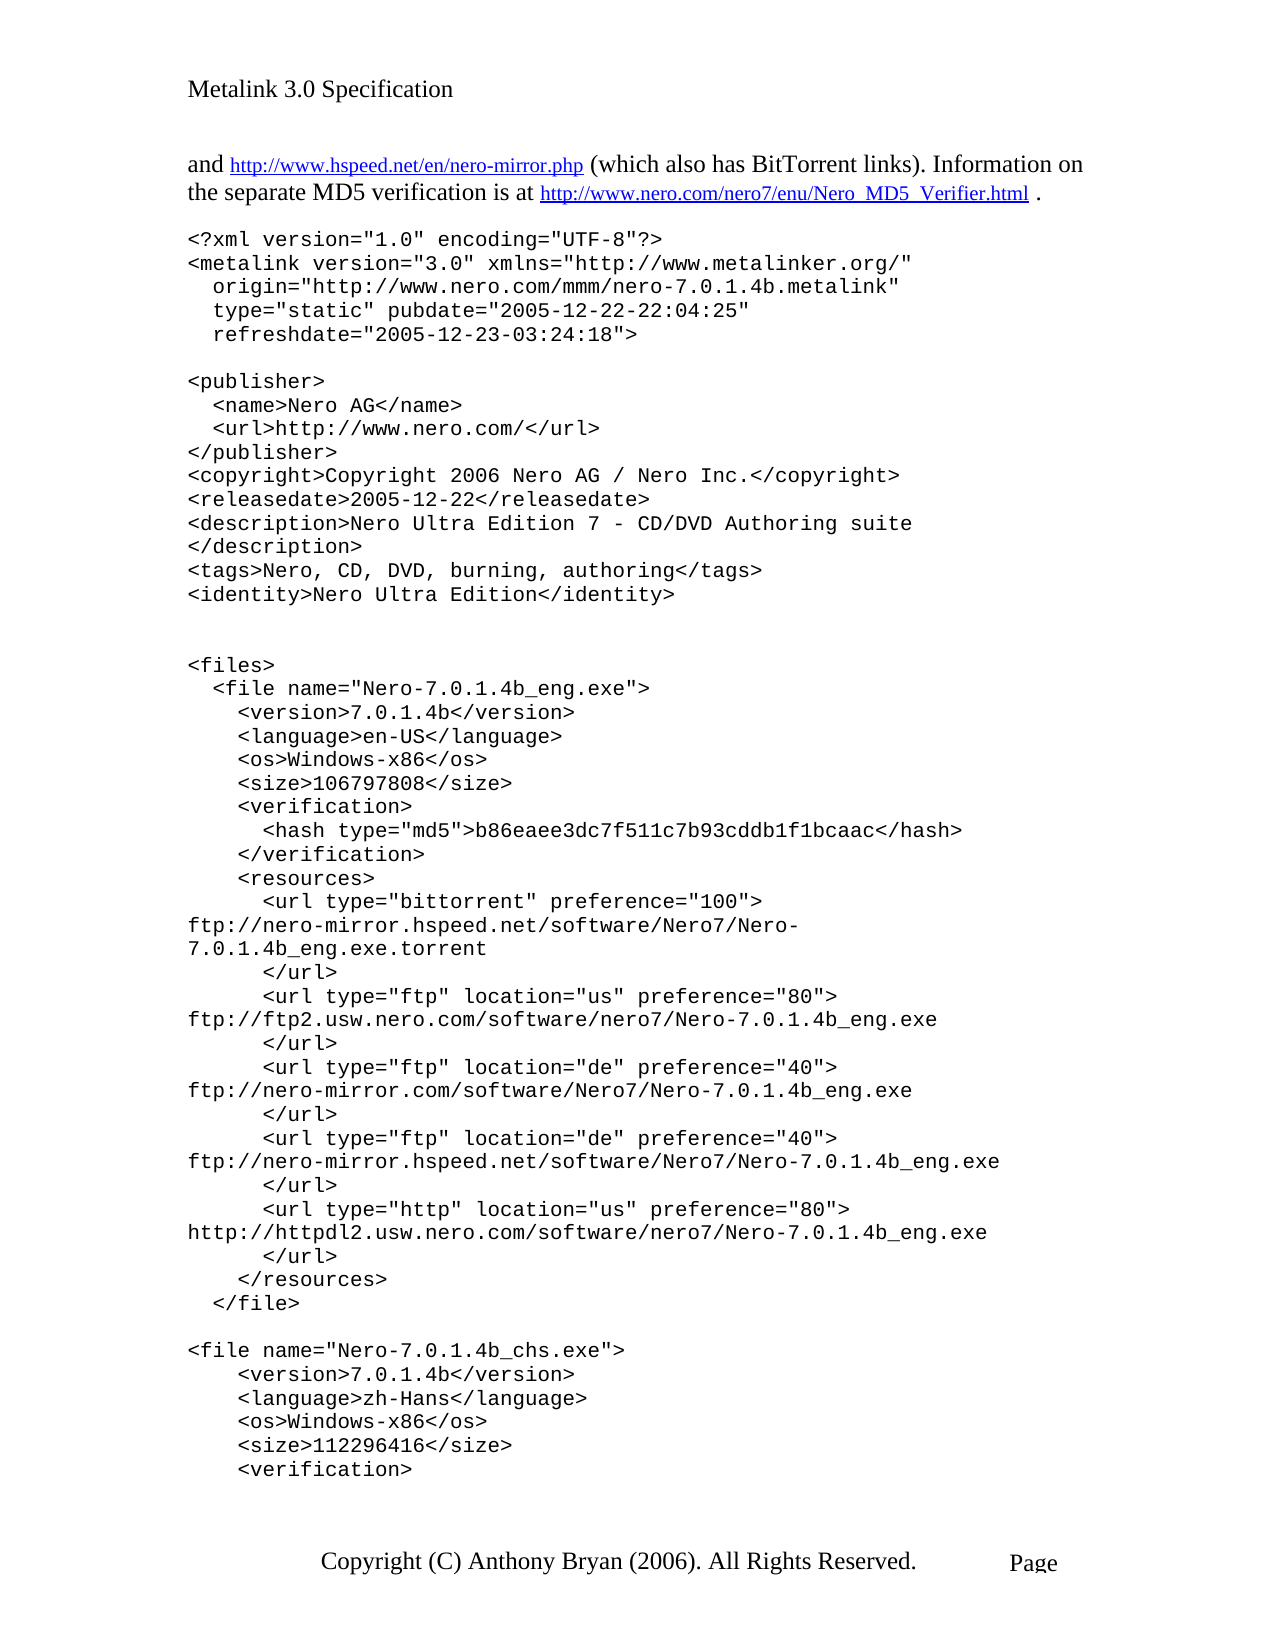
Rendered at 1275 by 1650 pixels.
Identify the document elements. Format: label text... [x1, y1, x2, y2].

text <url>http://www.nero.com/</url> [187, 418, 1087, 442]
text <file name="Nero-7.0.1.4b_chs.exe"> [187, 1340, 1087, 1364]
text </url> [187, 1104, 1087, 1128]
text <size>112296416</size> [187, 1435, 1087, 1459]
text <url type="ftp" location="us" preference="80"> [187, 986, 1087, 1009]
text <url type="ftp" location="de" preference="40"> [187, 1128, 1087, 1151]
text ftp://ftp2.usw.nero.com/software/nero7/Nero-7.0.1.4b_eng.exe [187, 1009, 1087, 1033]
text <size>106797808</size> [187, 773, 1087, 797]
text </url> [187, 962, 1087, 986]
text <file name="Nero-7.0.1.4b_eng.exe"> [187, 678, 1087, 702]
text <os>Windows-x86</os> [187, 749, 1087, 773]
text </url> [187, 1175, 1087, 1198]
text ftp://nero-mirror.com/software/Nero7/Nero-7.0.1.4b_eng.exe [187, 1080, 1087, 1104]
text refreshdate="2005-12-23-03:24:18"> [187, 324, 1087, 347]
text <description>Nero Ultra Edition 7 - CD/DVD Authoring suite [187, 513, 1087, 536]
text </verification> [187, 844, 1087, 867]
text <copyright>Copyright 2006 Nero AG / Nero Inc.</copyright> [187, 466, 1087, 489]
text <url type="ftp" location="de" preference="40"> [187, 1057, 1087, 1080]
text <os>Windows-x86</os> [187, 1411, 1087, 1435]
text <files> [187, 655, 1087, 678]
text <metalink version="3.0" xmlns="http://www.metalinker.org/" [187, 253, 1087, 276]
text <url type="bittorrent" preference="100"> [187, 891, 1087, 915]
text <verification> [187, 797, 1087, 820]
text <hash type="md5">b86eaee3dc7f511c7b93cddb1f1bcaac</hash> [187, 820, 1087, 844]
text <releasedate>2005-12-22</releasedate> [187, 489, 1087, 513]
text ftp://nero-mirror.hspeed.net/software/Nero7/Nero-7.0.1.4b_eng.exe [187, 1151, 1087, 1175]
text <version>7.0.1.4b</version> [187, 702, 1087, 726]
text <language>zh-Hans</language> [187, 1388, 1087, 1411]
text type="static" pubdate="2005-12-22-22:04:25" [187, 300, 1087, 324]
text ftp://nero-mirror.hspeed.net/software/Nero7/Nero-7.0.1.4b_eng.exe.torrent [187, 915, 1087, 962]
text origin="http://www.nero.com/mmm/nero-7.0.1.4b.metalink" [187, 276, 1087, 300]
text <url type="http" location="us" preference="80"> [187, 1198, 1087, 1222]
text <version>7.0.1.4b</version> [187, 1364, 1087, 1388]
text and http://www.hspeed.net/en/nero-mirror.php (which also has BitTorrent links). Information on the separate MD5 verification is at http://www.nero.com/nero7/enu/Nero_MD5_Verifier.html . [187, 150, 1087, 205]
text </resources> [187, 1269, 1087, 1293]
text </url> [187, 1033, 1087, 1057]
text <name>Nero AG</name> [187, 394, 1087, 418]
text </url> [187, 1246, 1087, 1269]
text <resources> [187, 867, 1087, 891]
text </description> [187, 536, 1087, 560]
text </publisher> [187, 442, 1087, 466]
text <publisher> [187, 371, 1087, 394]
text <verification> [187, 1459, 1087, 1482]
text </file> [187, 1293, 1087, 1317]
text <tags>Nero, CD, DVD, burning, authoring</tags> [187, 560, 1087, 584]
text http://httpdl2.usw.nero.com/software/nero7/Nero-7.0.1.4b_eng.exe [187, 1222, 1087, 1246]
text <?xml version="1.0" encoding="UTF-8"?> [187, 229, 1087, 253]
text <language>en-US</language> [187, 726, 1087, 749]
text <identity>Nero Ultra Edition</identity> [187, 584, 1087, 607]
